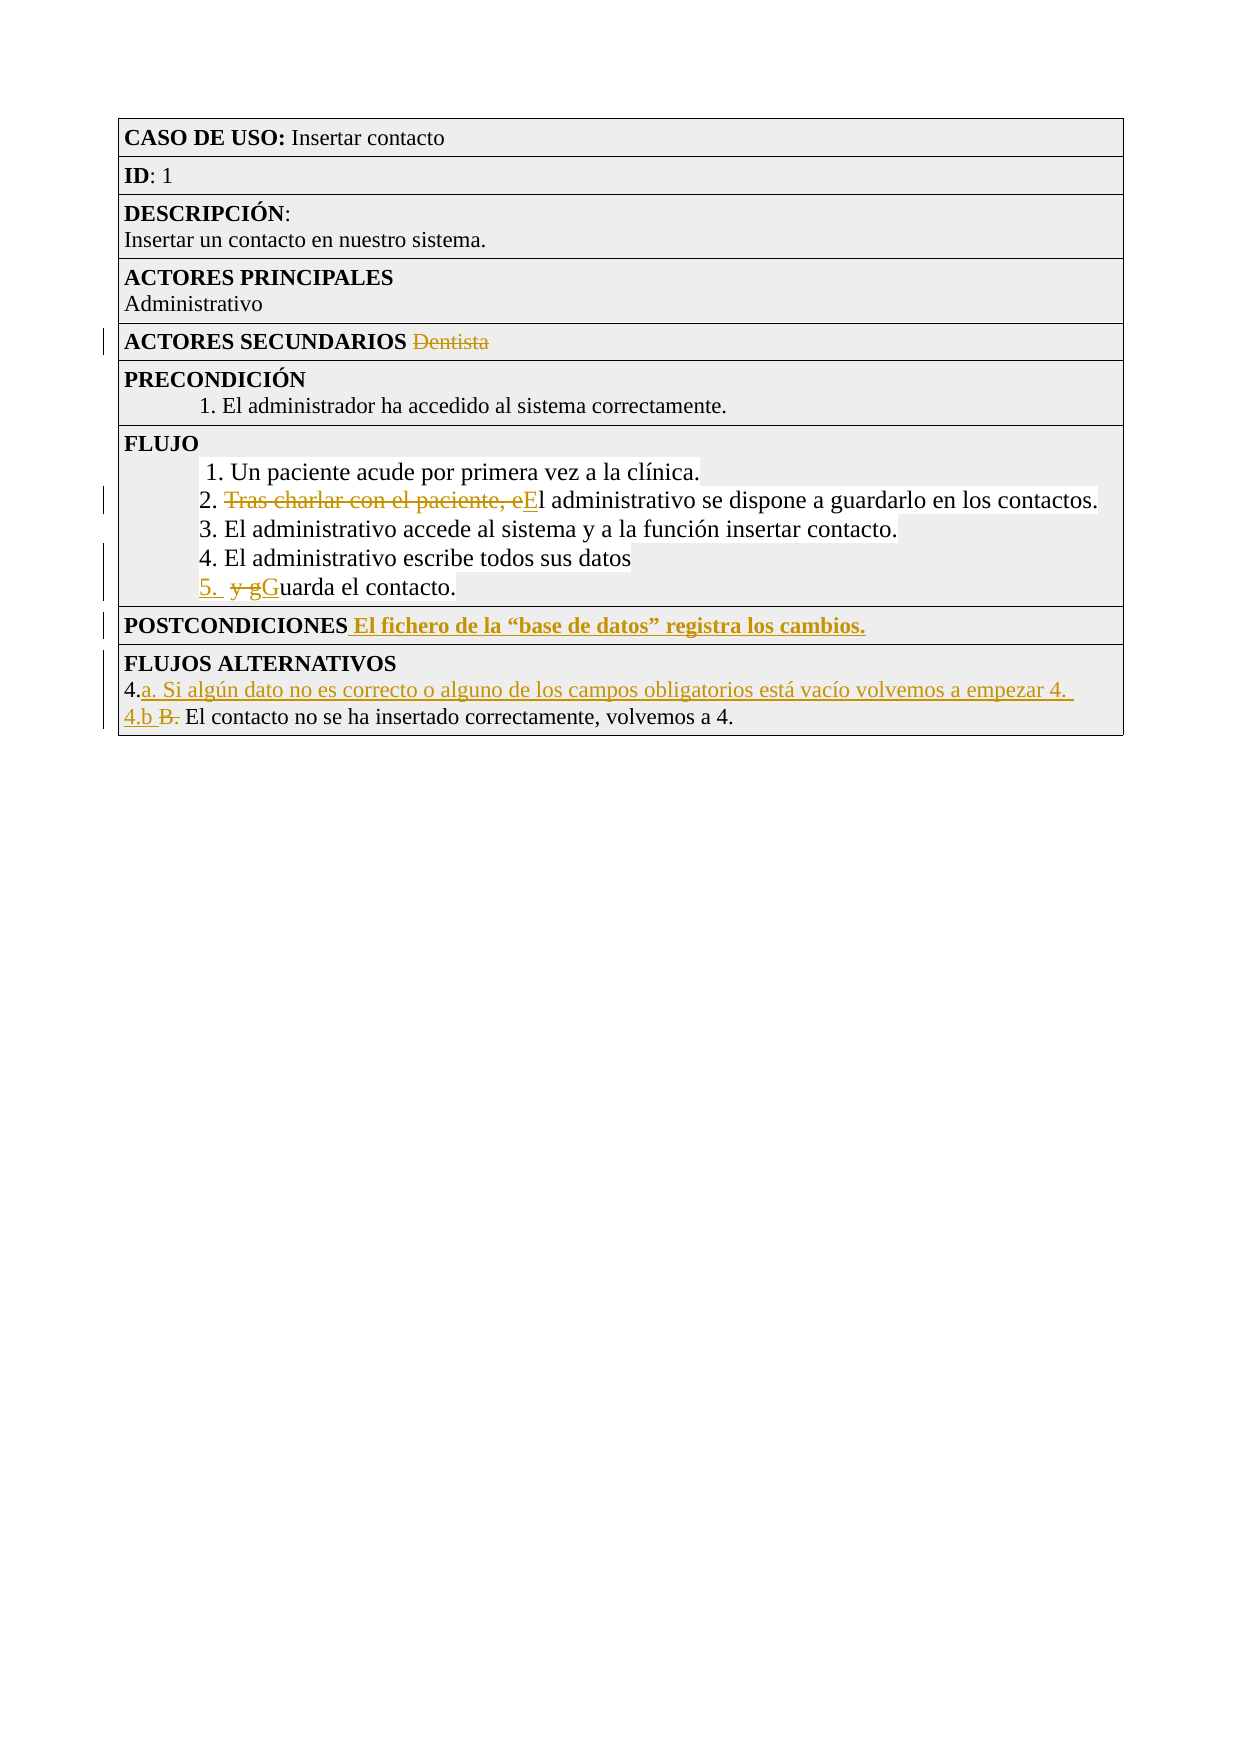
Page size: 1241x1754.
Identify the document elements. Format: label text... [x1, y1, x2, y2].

table_cell ID: 1 [119, 157, 1123, 194]
table_cell ACTORES SECUNDARIOS [119, 324, 1123, 360]
table_cell POSTCONDICIONES El fichero de la “base de datos” registra los cambios. [119, 607, 1123, 644]
table_cell DESCRIPCIÓN: Insertar un contacto en nuestro sistema. [119, 195, 1123, 258]
table_cell ACTORES PRINCIPALES Administrativo [119, 259, 1123, 322]
table_header CASO DE USO: Insertar contacto [119, 119, 1123, 156]
table_cell PRECONDICIÓN 1. El administrador ha accedido al sistema correctamente. [119, 361, 1123, 425]
table_cell FLUJO 1. Un paciente acude por primera vez a la clínica. 2. El administrativo se dispone a guardarlo en los contactos. 3. El administrativo accede al sistema y a la función insertar contacto. 4. El administrativo escribe todos sus datos 5. Guarda el contacto. [119, 426, 1123, 606]
table_cell FLUJOS ALTERNATIVOS 4.a. Si algún dato no es correcto o alguno de los campos obligatorios está vacío volvemos a empezar 4. 4.b El contacto no se ha insertado correctamente, volvemos a 4. [119, 645, 1123, 735]
